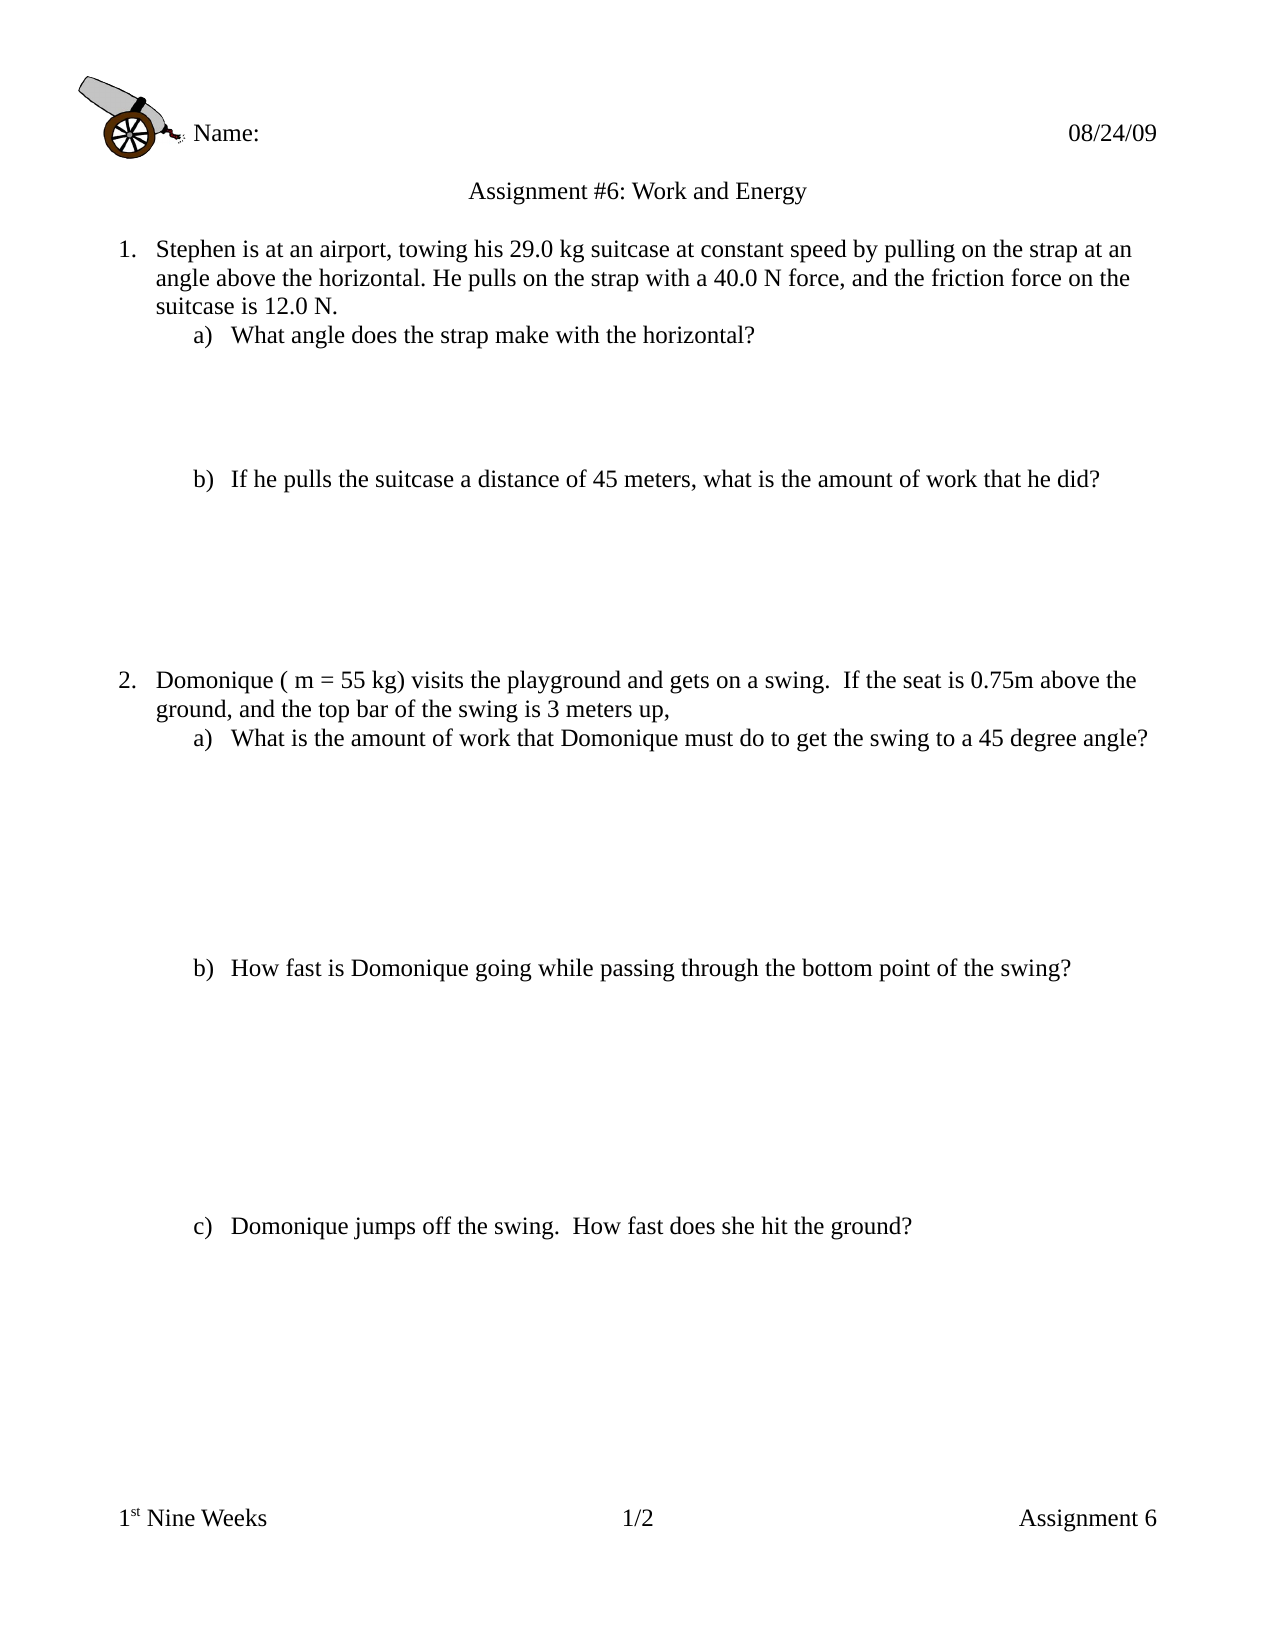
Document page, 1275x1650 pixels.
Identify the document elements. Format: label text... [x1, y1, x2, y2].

list If he pulls the suitcase a distance of 45 meters, what is the amount of work that he did? [193, 464, 1157, 493]
list What angle does the strap make with the horizontal? [193, 320, 1157, 349]
list Domonique ( m = 55 kg) visits the playground and gets on a swing. If the seat is 0.75m above the ground, and the top bar of the swing is 3 meters up, [118, 665, 1157, 723]
list How fast is Domonique going while passing through the bottom point of the swing? [193, 953, 1157, 981]
list What is the amount of work that Domonique must do to get the swing to a 45 degree angle? [193, 723, 1157, 751]
list Stephen is at an airport, towing his 29.0 kg suitcase at constant speed by pulling on the strap at an angle above the horizontal. He pulls on the strap with a 40.0 N force, and the friction force on the suitcase is 12.0 N. [118, 234, 1157, 320]
text Assignment #6: Work and Energy [118, 176, 1157, 205]
list Domonique jumps off the swing. How fast does she hit the ground? [193, 1211, 1157, 1240]
